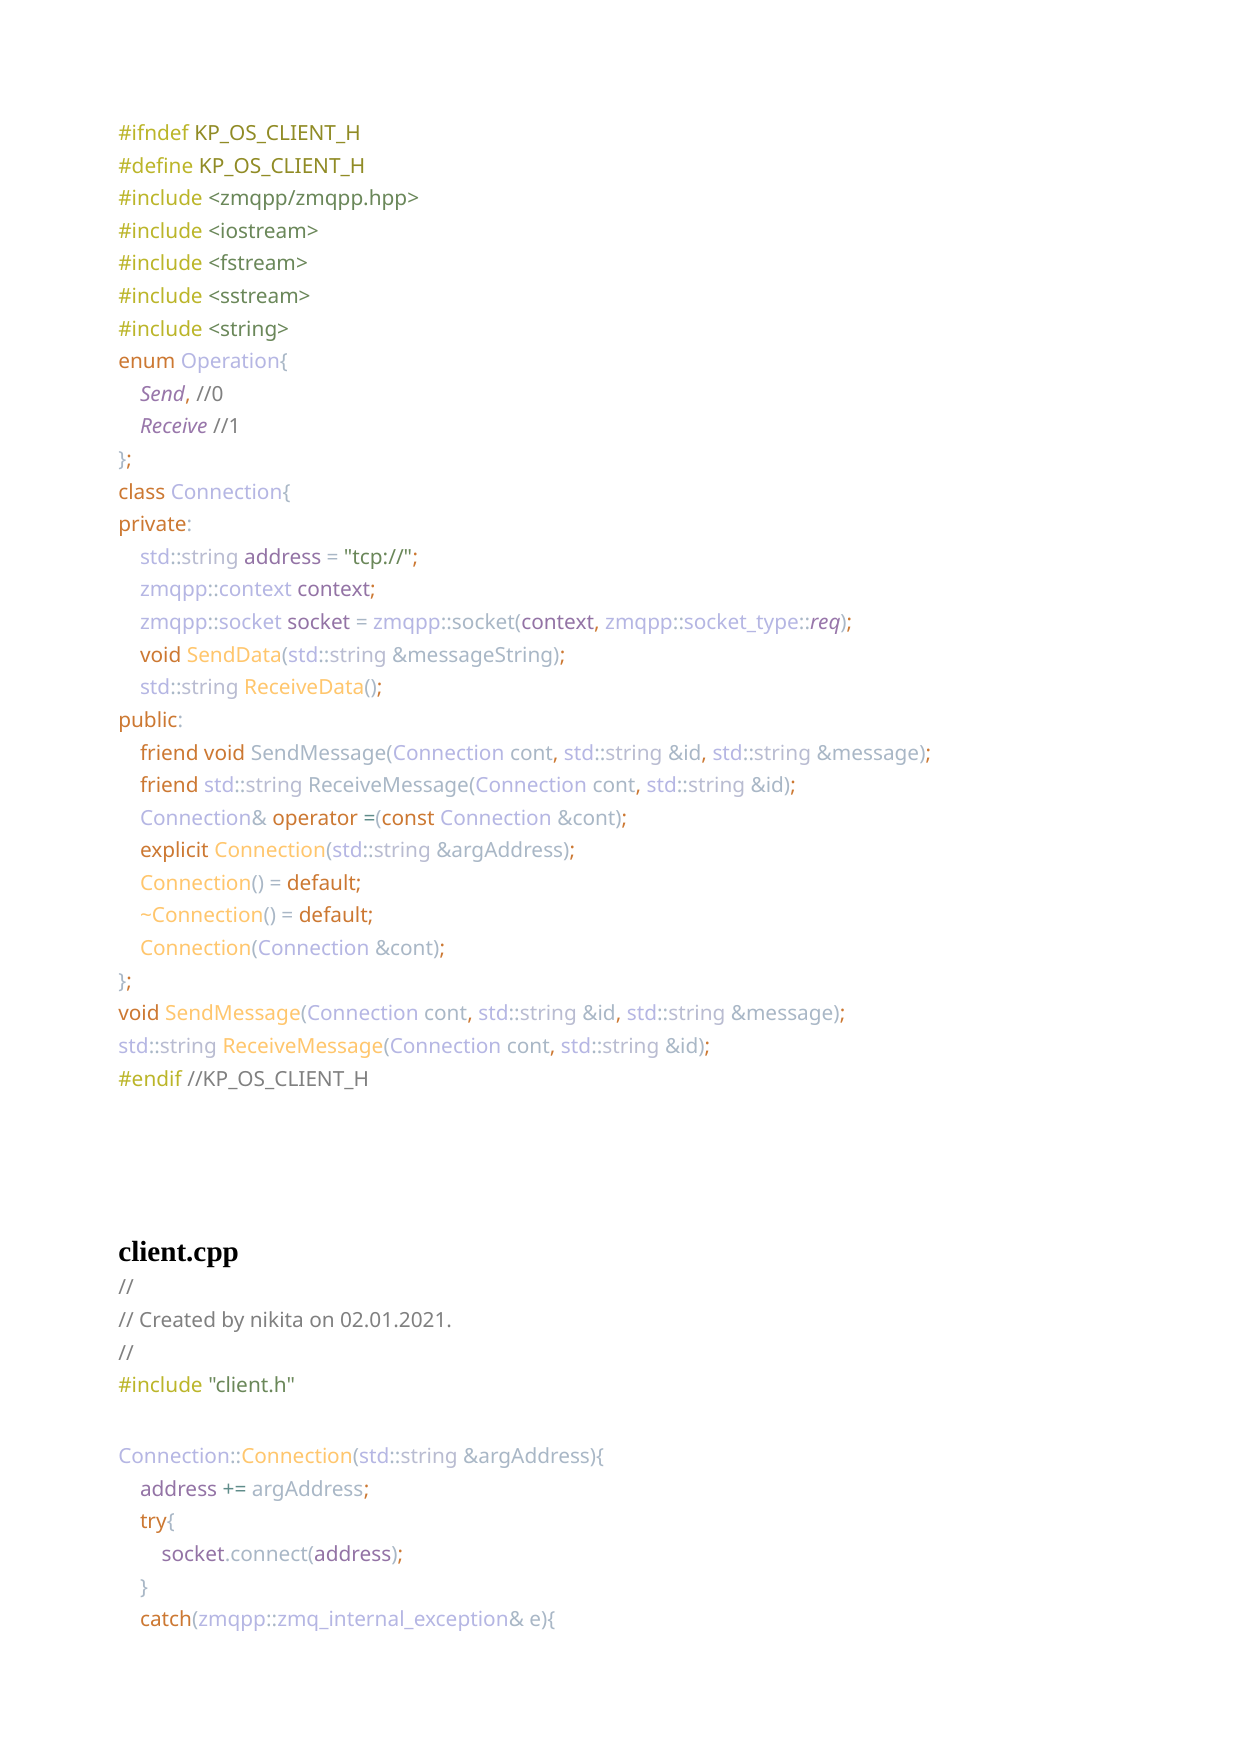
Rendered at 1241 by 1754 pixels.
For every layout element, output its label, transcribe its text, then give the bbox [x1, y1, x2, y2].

text #ifndef KP_OS_CLIENT_H #define KP_OS_CLIENT_H #include <zmqpp/zmqpp.hpp> #include <iostream> #include <fstream> #include <sstream> #include <string> enum Operation{ Send, //0 Receive //1 }; class Connection{ private: std::string address = "tcp://"; zmqpp::context context; zmqpp::socket socket = zmqpp::socket(context, zmqpp::socket_type::req); void SendData(std::string &messageString); std::string ReceiveData(); public: friend void SendMessage(Connection cont, std::string &id, std::string &message); friend std::string ReceiveMessage(Connection cont, std::string &id); Connection& operator =(const Connection &cont); explicit Connection(std::string &argAddress); Connection() = default; ~Connection() = default; Connection(Connection &cont); }; void SendMessage(Connection cont, std::string &id, std::string &message); std::string ReceiveMessage(Connection cont, std::string &id); #endif //KP_OS_CLIENT_H [118, 118, 1122, 1125]
text // // Created by nikita on 02.01.2021. // #include "client.h" Connection::Connection(std::string &argAddress){ address += argAddress; try{ socket.connect(address); } catch(zmqpp::zmq_internal_exception& e){ [118, 1272, 1122, 1633]
text client.cpp [118, 1234, 1122, 1267]
